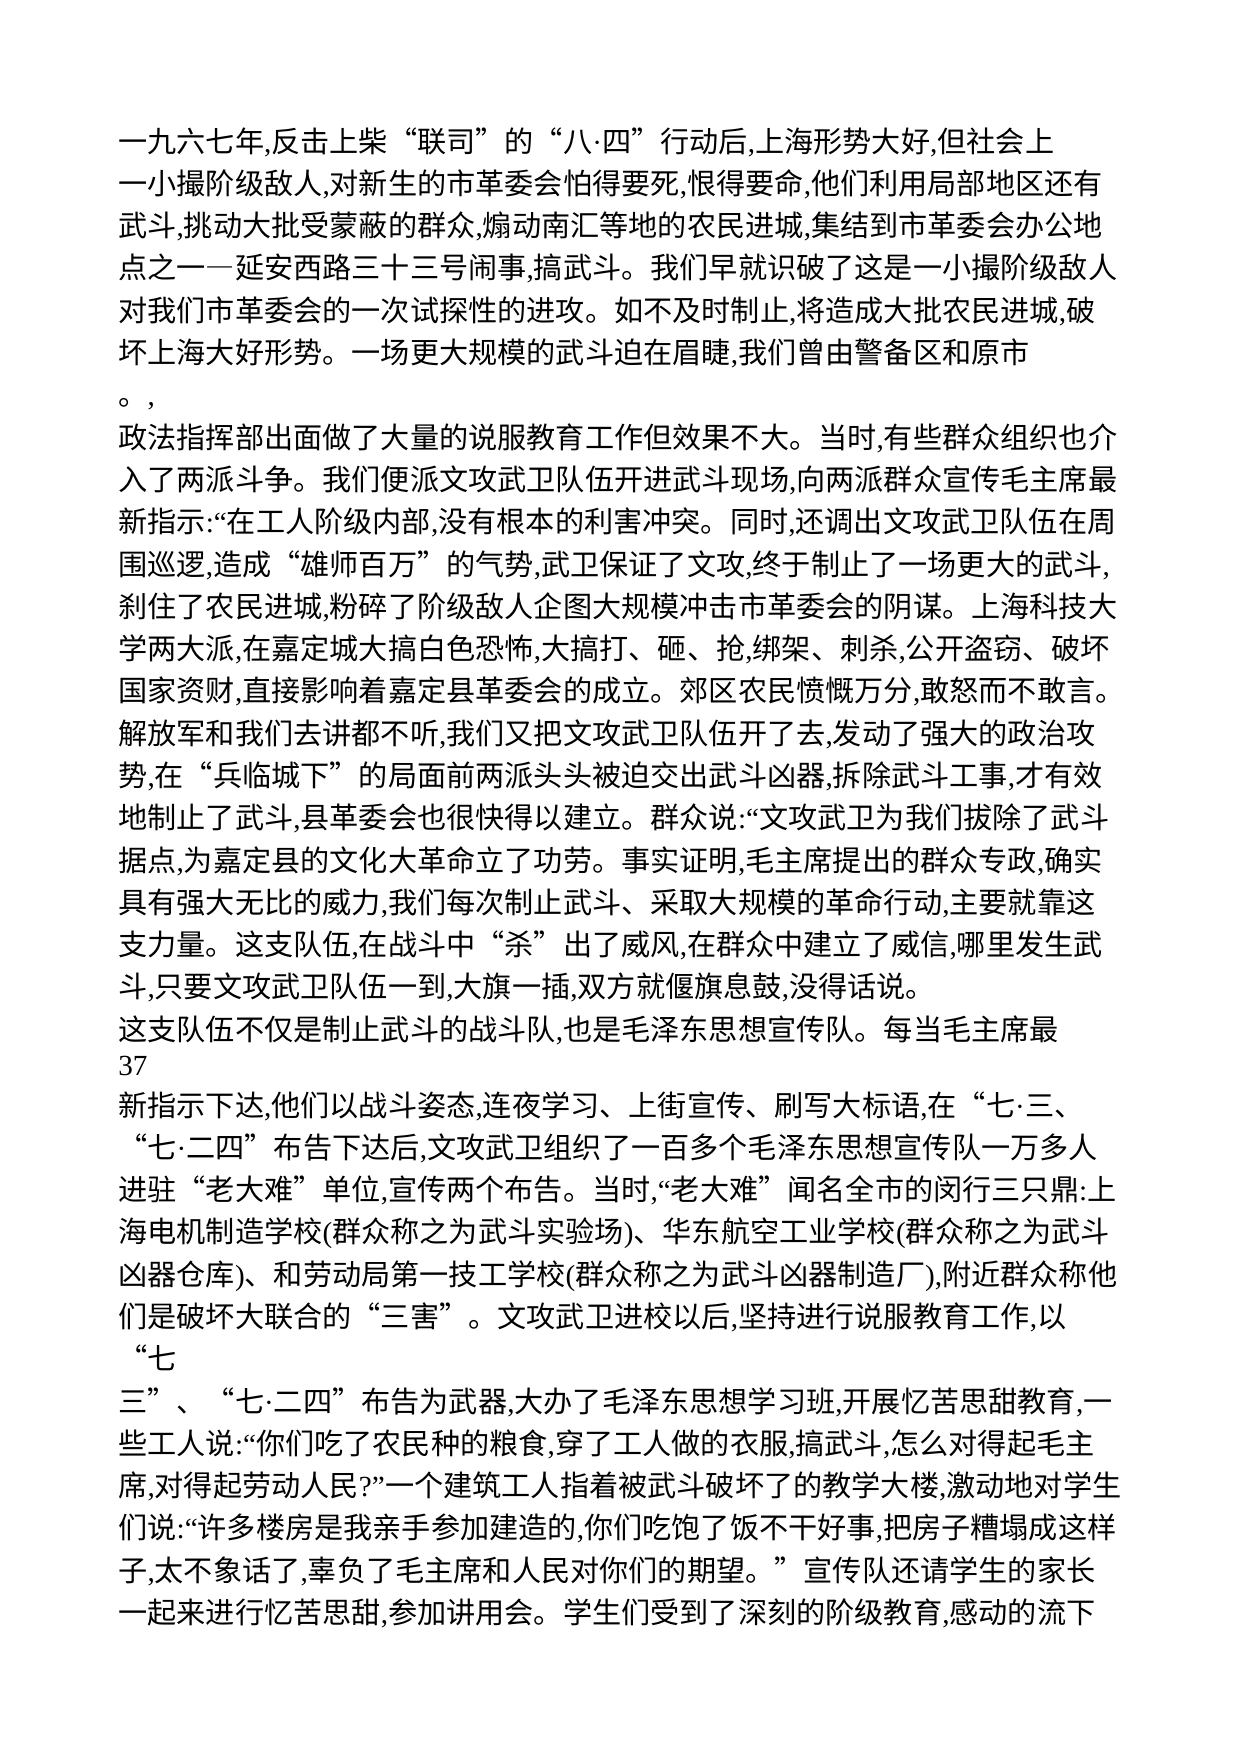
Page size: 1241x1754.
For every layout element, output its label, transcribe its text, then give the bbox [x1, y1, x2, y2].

text 这支队伍不仅是制止武斗的战斗队,也是毛泽东思想宣传队。每当毛主席最 [118, 1006, 1122, 1048]
text 一小撮阶级敌人,对新生的市革委会怕得要死,恨得要命,他们利用局部地区还有武斗,挑动大批受蒙蔽的群众,煽动南汇等地的农民进城,集结到市革委会办公地点之一—延安西路三十三号闹事,搞武斗。我们早就识破了这是一小撮阶级敌人对我们市革委会的一次试探性的进攻。如不及时制止,将造成大批农民进城,破坏上海大好形势。一场更大规模的武斗迫在眉睫,我们曾由警备区和原市 [118, 160, 1122, 372]
text 新指示下达,他们以战斗姿态,连夜学习、上街宣传、刷写大标语,在“七·三、“七·二四”布告下达后,文攻武卫组织了一百多个毛泽东思想宣传队一万多人进驻“老大难”单位,宣传两个布告。当时,“老大难”闻名全市的闵行三只鼎:上海电机制造学校(群众称之为武斗实验场)、华东航空工业学校(群众称之为武斗凶器仓库)、和劳动局第一技工学校(群众称之为武斗凶器制造厂),附近群众称他们是破坏大联合的“三害”。文攻武卫进校以后,坚持进行说服教育工作,以“七 [118, 1082, 1122, 1378]
text 37 [118, 1048, 1122, 1082]
text 政法指挥部出面做了大量的说服教育工作但效果不大。当时,有些群众组织也介入了两派斗争。我们便派文攻武卫队伍开进武斗现场,向两派群众宣传毛主席最新指示:“在工人阶级内部,没有根本的利害冲突。同时,还调出文攻武卫队伍在周围巡逻,造成“雄师百万”的气势,武卫保证了文攻,终于制止了一场更大的武斗,刹住了农民进城,粉碎了阶级敌人企图大规模冲击市革委会的阴谋。上海科技大学两大派,在嘉定城大搞白色恐怖,大搞打、砸、抢,绑架、刺杀,公开盗窃、破坏国家资财,直接影响着嘉定县革委会的成立。郊区农民愤慨万分,敢怒而不敢言。解放军和我们去讲都不听,我们又把文攻武卫队伍开了去,发动了强大的政治攻势,在“兵临城下”的局面前两派头头被迫交出武斗凶器,拆除武斗工事,才有效地制止了武斗,县革委会也很快得以建立。群众说:“文攻武卫为我们拔除了武斗据点,为嘉定县的文化大革命立了功劳。事实证明,毛主席提出的群众专政,确实具有强大无比的威力,我们每次制止武斗、采取大规模的革命行动,主要就靠这支力量。这支队伍,在战斗中“杀”出了威风,在群众中建立了威信,哪里发生武斗,只要文攻武卫队伍一到,大旗一插,双方就偃旗息鼓,没得话说。 [118, 414, 1122, 1006]
text 三”、“七·二四”布告为武器,大办了毛泽东思想学习班,开展忆苦思甜教育,一些工人说:“你们吃了农民种的粮食,穿了工人做的衣服,搞武斗,怎么对得起毛主席,对得起劳动人民?”一个建筑工人指着被武斗破坏了的教学大楼,激动地对学生们说:“许多楼房是我亲手参加建造的,你们吃饱了饭不干好事,把房子糟塌成这样子,太不象话了,辜负了毛主席和人民对你们的期望。”宣传队还请学生的家长一起来进行忆苦思甜,参加讲用会。学生们受到了深刻的阶级教育,感动的流下 [118, 1378, 1122, 1632]
text 一九六七年,反击上柴“联司”的“八·四”行动后,上海形势大好,但社会上 [118, 118, 1122, 160]
text 。, [118, 372, 1122, 414]
